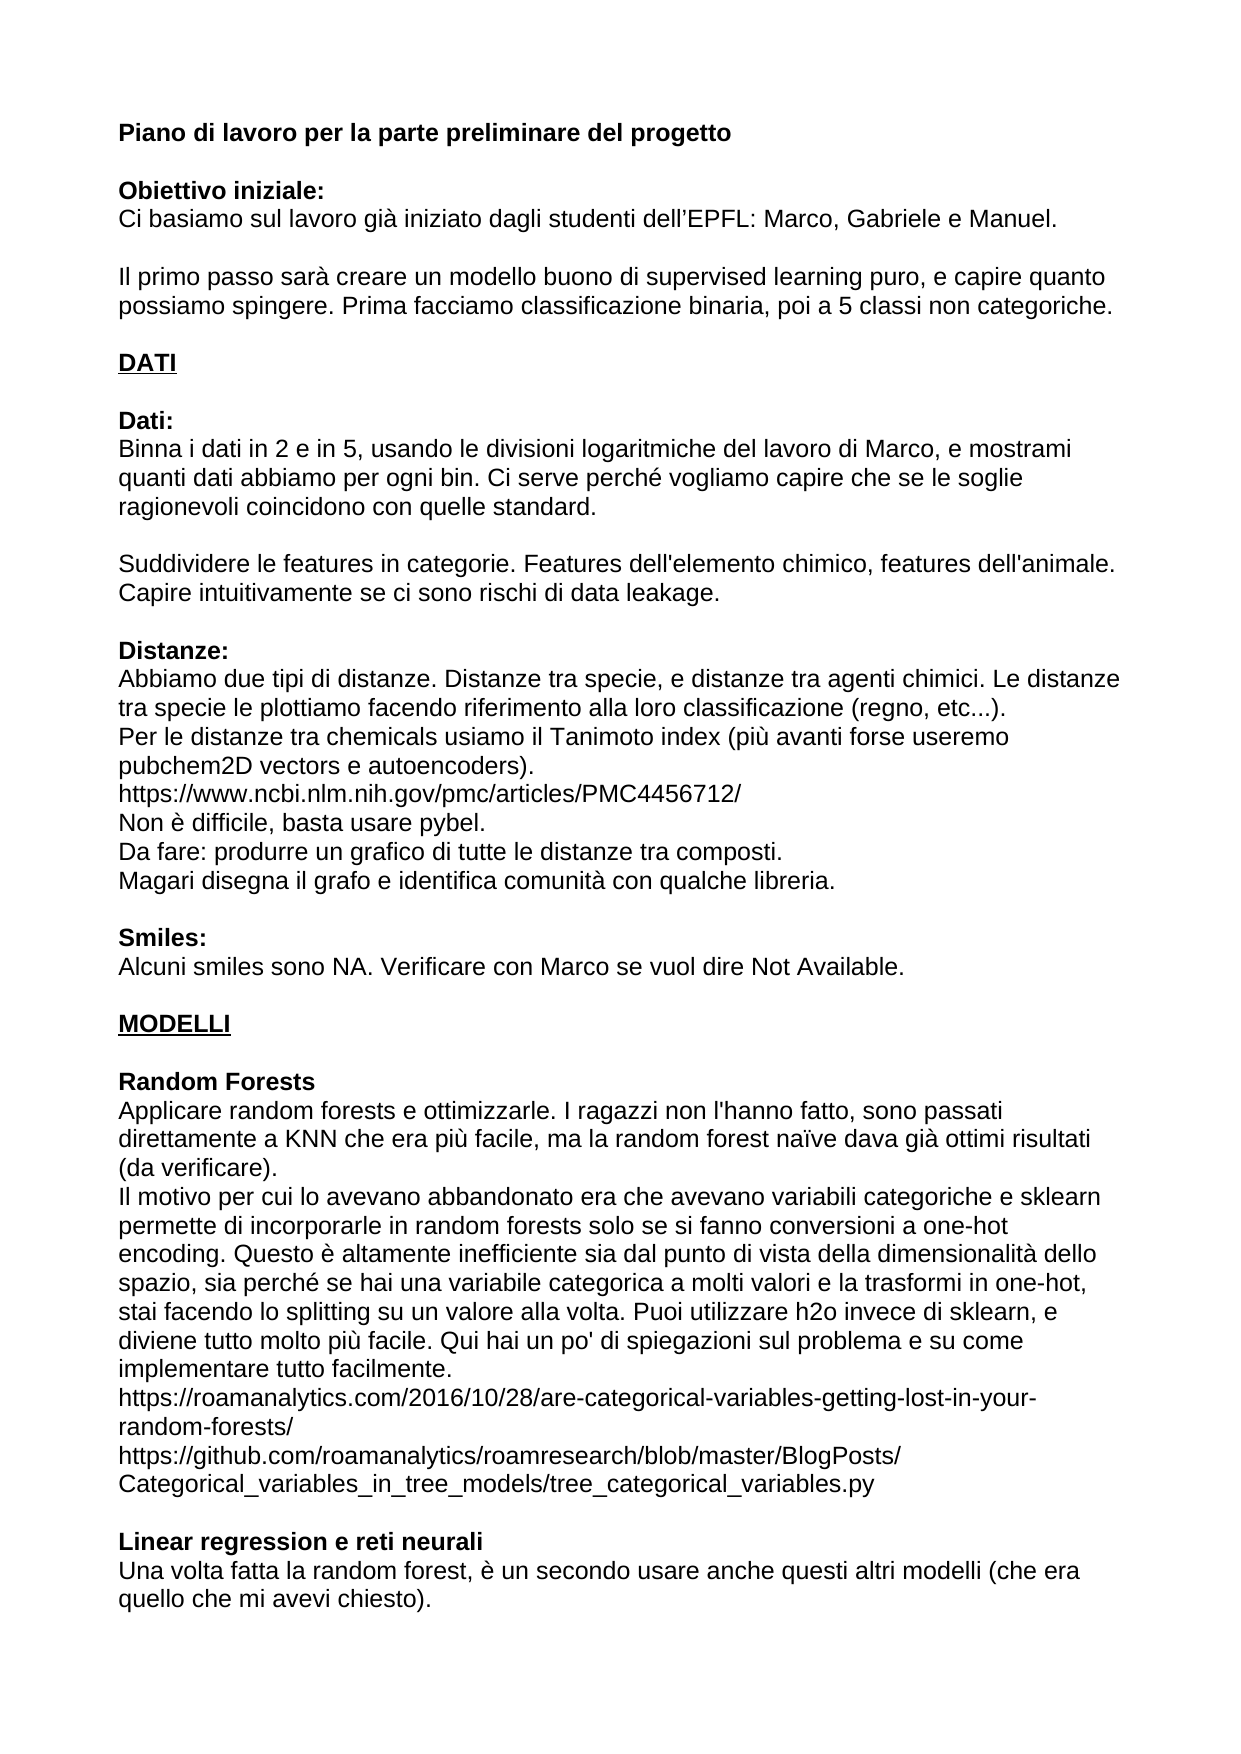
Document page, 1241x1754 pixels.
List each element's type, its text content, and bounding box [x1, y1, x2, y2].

text Abbiamo due tipi di distanze. Distanze tra specie, e distanze tra agenti chimici. Le distanze tra specie le plottiamo facendo riferimento alla loro classificazione (regno, etc...). [118, 664, 1122, 722]
text Binna i dati in 2 e in 5, usando le divisioni logaritmiche del lavoro di Marco, e mostrami quanti dati abbiamo per ogni bin. Ci serve perché vogliamo capire che se le soglie ragionevoli coincidono con quelle standard. [118, 434, 1122, 521]
text Una volta fatta la random forest, è un secondo usare anche questi altri modelli (che era quello che mi avevi chiesto). [118, 1556, 1122, 1613]
text Random Forests [118, 1067, 1122, 1096]
text Distanze: [118, 636, 1122, 664]
text DATI [118, 348, 1122, 377]
text https://www.ncbi.nlm.nih.gov/pmc/articles/PMC4456712/ [118, 779, 1122, 808]
text Non è difficile, basta usare pybel. [118, 808, 1122, 837]
text MODELLI [118, 1009, 1122, 1038]
text Ci basiamo sul lavoro già iniziato dagli studenti dell’EPFL: Marco, Gabriele e Manuel. [118, 204, 1122, 233]
text Il primo passo sarà creare un modello buono di supervised learning puro, e capire quanto possiamo spingere. Prima facciamo classificazione binaria, poi a 5 classi non categoriche. [118, 262, 1122, 319]
text Smiles: [118, 923, 1122, 952]
text Per le distanze tra chemicals usiamo il Tanimoto index (più avanti forse useremo pubchem2D vectors e autoencoders). [118, 722, 1122, 779]
text Alcuni smiles sono NA. Verificare con Marco se vuol dire Not Available. [118, 952, 1122, 981]
text Suddividere le features in categorie. Features dell'elemento chimico, features dell'animale. Capire intuitivamente se ci sono rischi di data leakage. [118, 549, 1122, 607]
text Magari disegna il grafo e identifica comunità con qualche libreria. [118, 866, 1122, 894]
text https://roamanalytics.com/2016/10/28/are-categorical-variables-getting-lost-in-your-random-forests/ [118, 1383, 1122, 1441]
text Il motivo per cui lo avevano abbandonato era che avevano variabili categoriche e sklearn permette di incorporarle in random forests solo se si fanno conversioni a one-hot encoding. Questo è altamente inefficiente sia dal punto di vista della dimensionalità dello spazio, sia perché se hai una variabile categorica a molti valori e la trasformi in one-hot, stai facendo lo splitting su un valore alla volta. Puoi utilizzare h2o invece di sklearn, e diviene tutto molto più facile. Qui hai un po' di spiegazioni sul problema e su come implementare tutto facilmente. [118, 1182, 1122, 1383]
text Obiettivo iniziale: [118, 176, 1122, 204]
text Applicare random forests e ottimizzarle. I ragazzi non l'hanno fatto, sono passati direttamente a KNN che era più facile, ma la random forest naïve dava già ottimi risultati (da verificare). [118, 1096, 1122, 1182]
text Dati: [118, 406, 1122, 434]
text https://github.com/roamanalytics/roamresearch/blob/master/BlogPosts/Categorical_variables_in_tree_models/tree_categorical_variables.py [118, 1441, 1122, 1498]
text Linear regression e reti neurali [118, 1527, 1122, 1556]
text Piano di lavoro per la parte preliminare del progetto [118, 118, 1122, 147]
text Da fare: produrre un grafico di tutte le distanze tra composti. [118, 837, 1122, 866]
